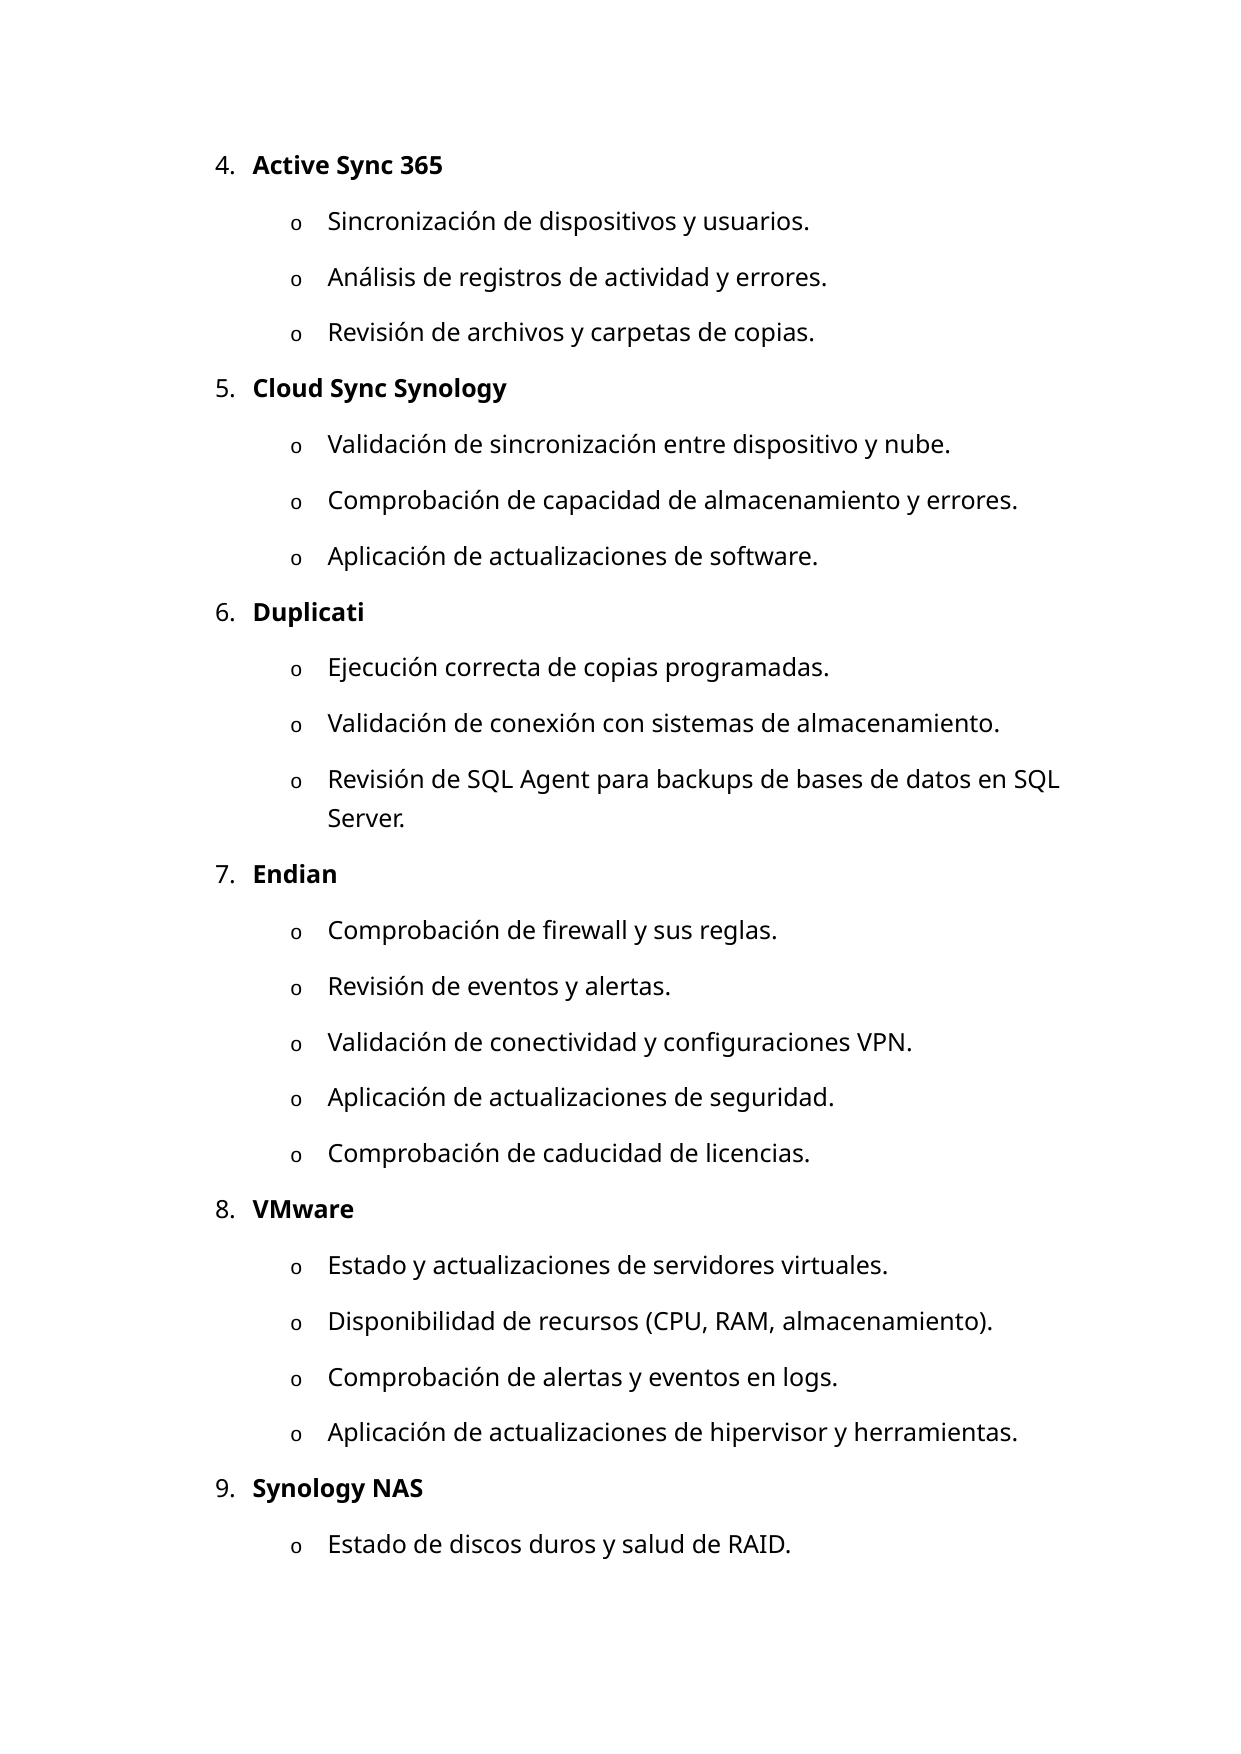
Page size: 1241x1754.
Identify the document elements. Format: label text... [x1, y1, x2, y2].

list Disponibilidad de recursos (CPU, RAM, almacenamiento). [290, 1303, 1063, 1337]
list Active Sync 365 [215, 148, 1063, 182]
list Validación de conectividad y configuraciones VPN. [290, 1024, 1063, 1058]
list Comprobación de firewall y sus reglas. [290, 913, 1063, 947]
list Synology NAS [215, 1471, 1063, 1505]
list Comprobación de alertas y eventos en logs. [290, 1359, 1063, 1393]
list Validación de conexión con sistemas de almacenamiento. [290, 706, 1063, 740]
list Estado de discos duros y salud de RAID. [290, 1527, 1063, 1561]
list Revisión de archivos y carpetas de copias. [290, 315, 1063, 349]
list Comprobación de capacidad de almacenamiento y errores. [290, 483, 1063, 517]
list Revisión de SQL Agent para backups de bases de datos en SQL Server. [290, 762, 1063, 835]
list Validación de sincronización entre dispositivo y nube. [290, 427, 1063, 461]
list Cloud Sync Synology [215, 371, 1063, 405]
list VMware [215, 1192, 1063, 1226]
list Aplicación de actualizaciones de hipervisor y herramientas. [290, 1415, 1063, 1449]
list Comprobación de caducidad de licencias. [290, 1136, 1063, 1170]
list Ejecución correcta de copias programadas. [290, 650, 1063, 684]
list Endian [215, 857, 1063, 891]
list Revisión de eventos y alertas. [290, 968, 1063, 1002]
list Aplicación de actualizaciones de software. [290, 538, 1063, 572]
list Estado y actualizaciones de servidores virtuales. [290, 1248, 1063, 1282]
list Sincronización de dispositivos y usuarios. [290, 203, 1063, 237]
list Duplicati [215, 594, 1063, 628]
list Aplicación de actualizaciones de seguridad. [290, 1080, 1063, 1114]
list Análisis de registros de actividad y errores. [290, 259, 1063, 293]
